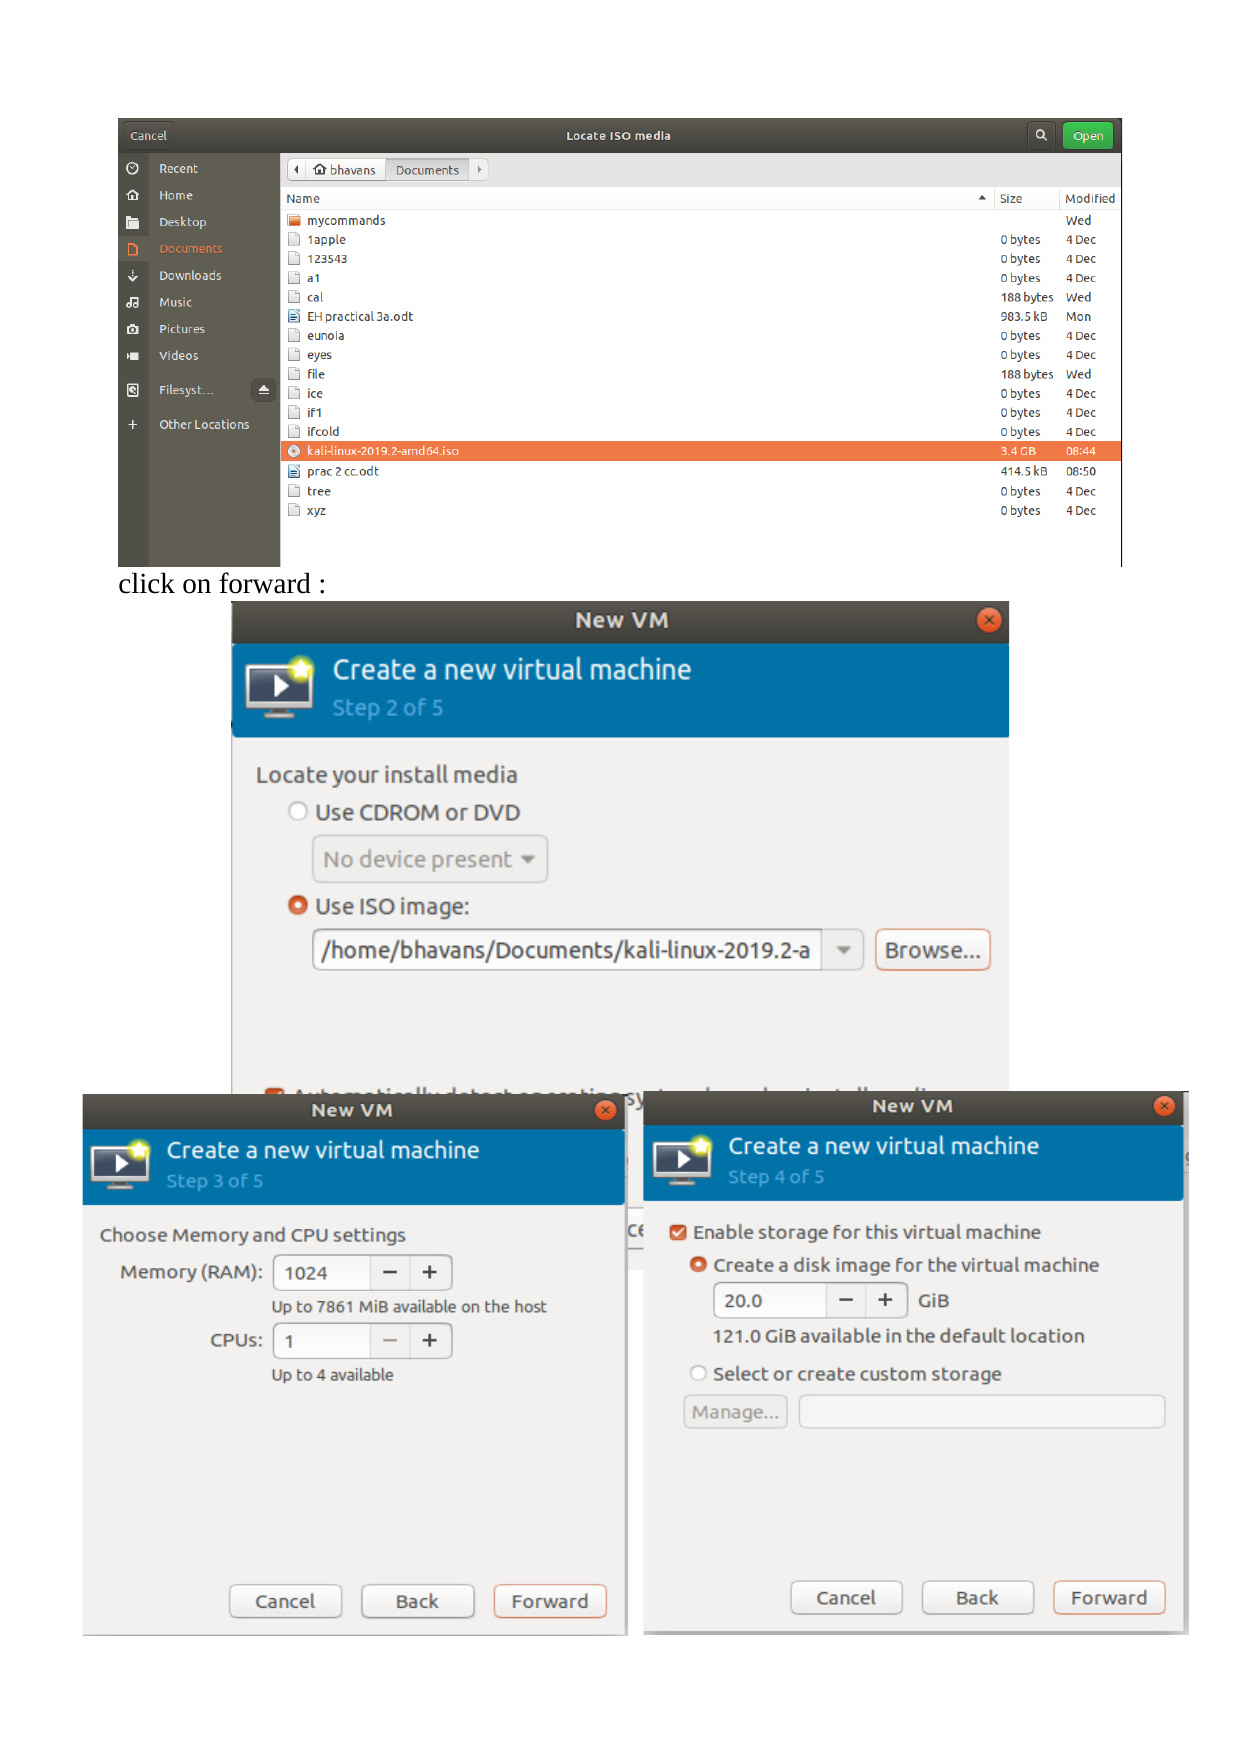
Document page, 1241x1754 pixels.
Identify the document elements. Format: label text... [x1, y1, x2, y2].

text click on forward : [118, 567, 1122, 600]
